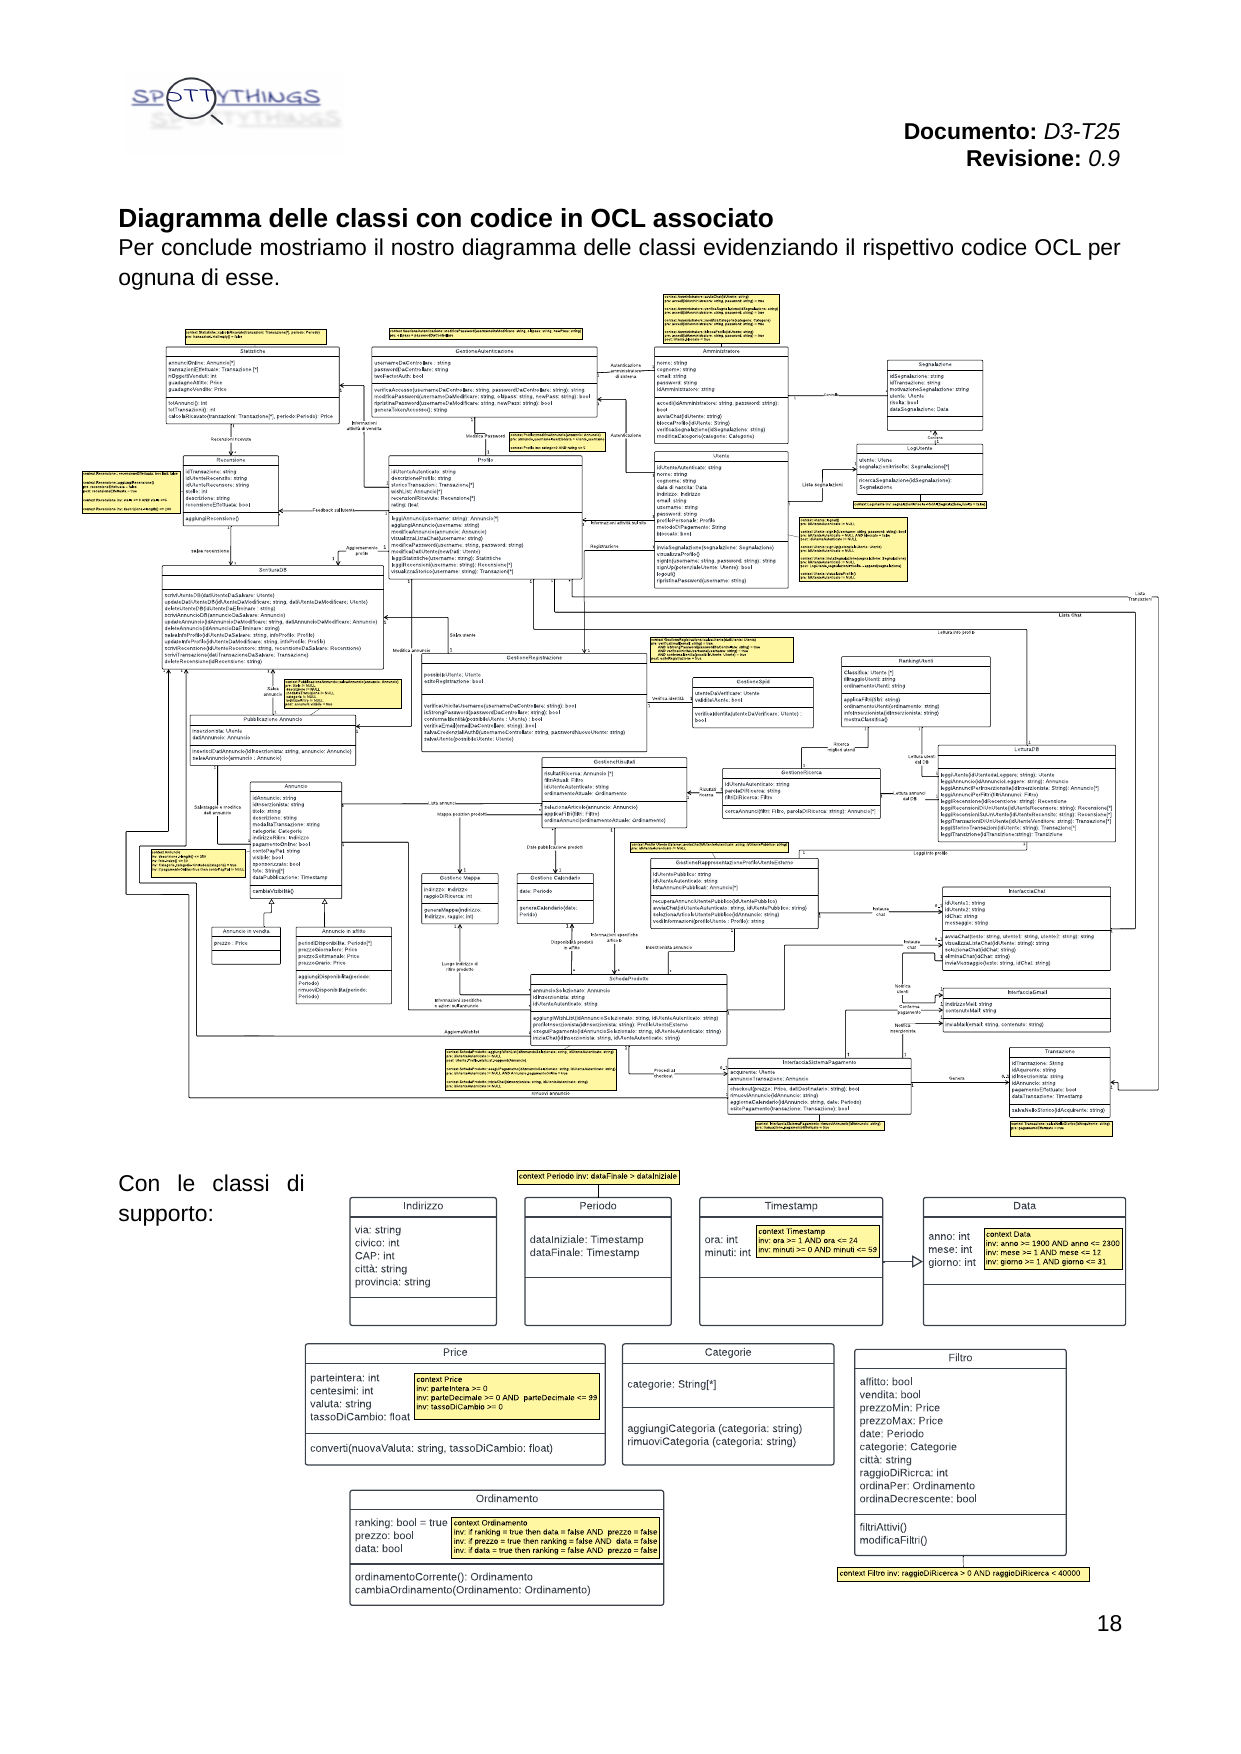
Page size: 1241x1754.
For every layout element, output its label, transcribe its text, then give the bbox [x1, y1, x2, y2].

subtitle Diagramma delle classi con codice in OCL associato [118, 203, 1122, 233]
picture [123, 73, 345, 156]
text Per conclude mostriamo il nostro diagramma delle classi evidenziando il rispettivo codice OCL per ognuna di esse. [118, 233, 1122, 290]
text Con le classi di supporto: [118, 1170, 304, 1227]
